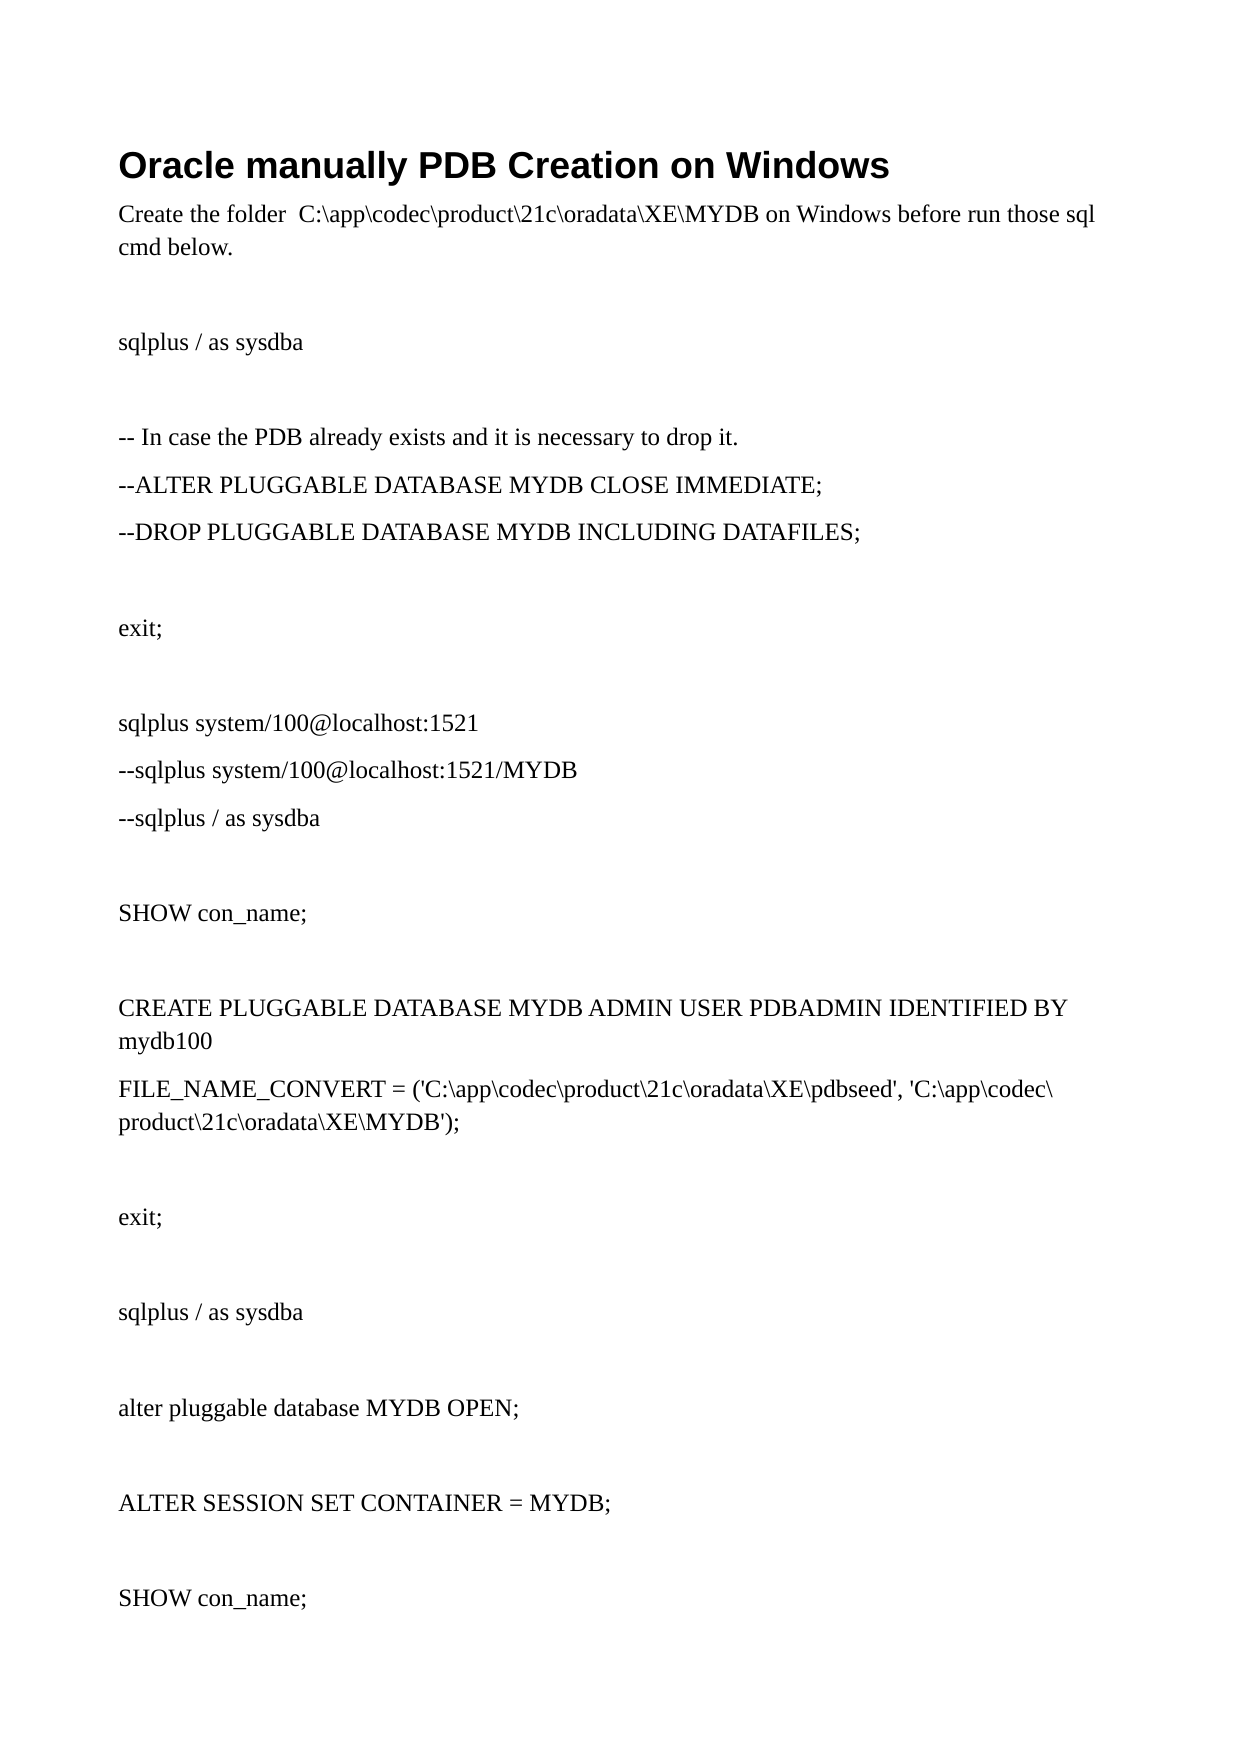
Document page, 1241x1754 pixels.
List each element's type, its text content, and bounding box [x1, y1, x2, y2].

text SHOW con_name; [118, 1583, 1122, 1612]
text --sqlplus / as sysdba [118, 803, 1122, 832]
text --sqlplus system/100@localhost:1521/MYDB [118, 755, 1122, 784]
text FILE_NAME_CONVERT = ('C:\app\codec\product\21c\oradata\XE\pdbseed', 'C:\app\codec\product\21c\oradata\XE\MYDB'); [118, 1074, 1122, 1136]
text -- In case the PDB already exists and it is necessary to drop it. [118, 422, 1122, 451]
text sqlplus system/100@localhost:1521 [118, 708, 1122, 737]
text SHOW con_name; [118, 898, 1122, 927]
text CREATE PLUGGABLE DATABASE MYDB ADMIN USER PDBADMIN IDENTIFIED BY mydb100 [118, 993, 1122, 1055]
text alter pluggable database MYDB OPEN; [118, 1393, 1122, 1421]
text exit; [118, 1202, 1122, 1231]
subtitle Oracle manually PDB Creation on Windows [118, 143, 1122, 186]
text exit; [118, 613, 1122, 641]
text sqlplus / as sysdba [118, 1297, 1122, 1326]
text --ALTER PLUGGABLE DATABASE MYDB CLOSE IMMEDIATE; [118, 470, 1122, 498]
text sqlplus / as sysdba [118, 327, 1122, 356]
text ALTER SESSION SET CONTAINER = MYDB; [118, 1488, 1122, 1517]
text Create the folder C:\app\codec\product\21c\oradata\XE\MYDB on Windows before run those sql cmd below. [118, 199, 1122, 261]
text --DROP PLUGGABLE DATABASE MYDB INCLUDING DATAFILES; [118, 517, 1122, 546]
